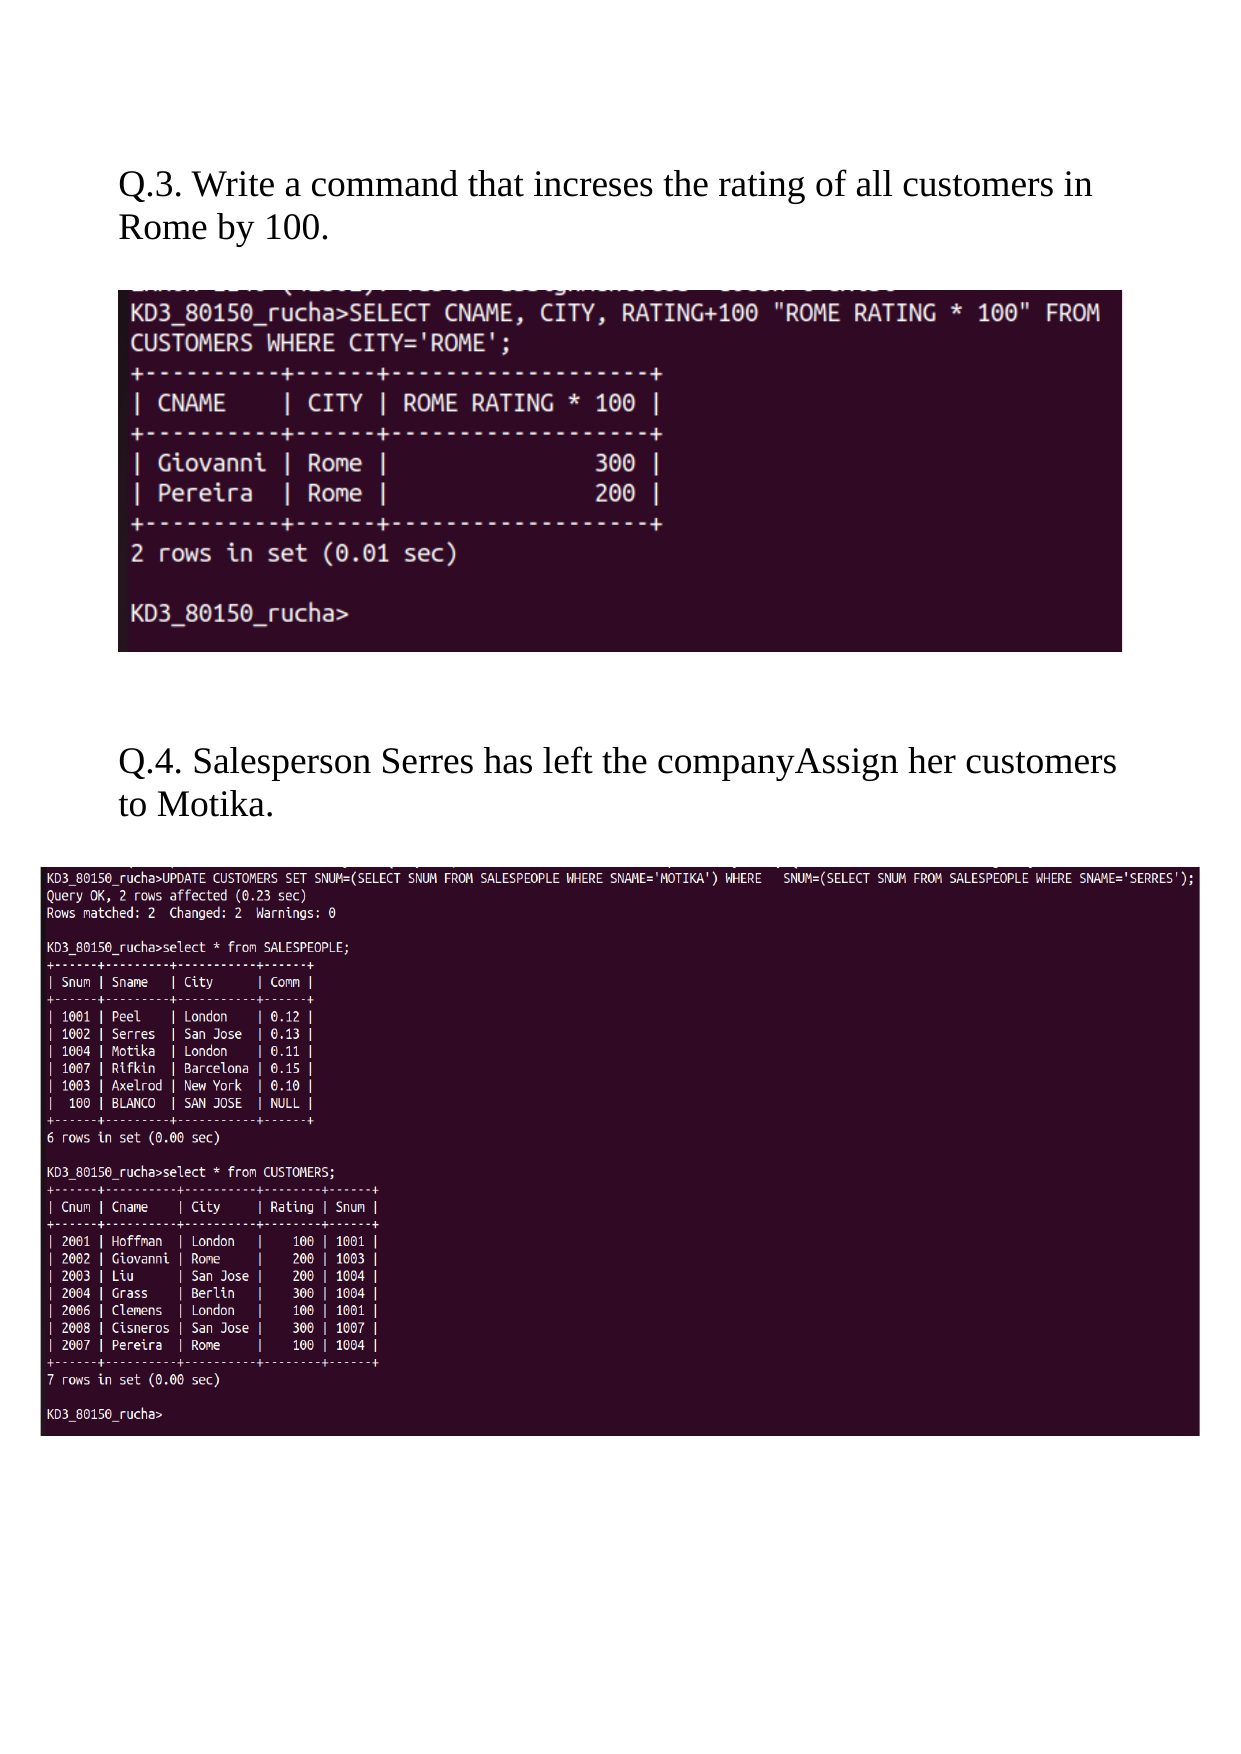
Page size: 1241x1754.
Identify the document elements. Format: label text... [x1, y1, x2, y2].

picture [40, 867, 1200, 1436]
text Q.3. Write a command that increses the rating of all customers in Rome by 100. [118, 161, 1122, 247]
text Q.4. Salesperson Serres has left the companyAssign her customers to Motika. [118, 738, 1122, 824]
picture [118, 290, 1123, 652]
